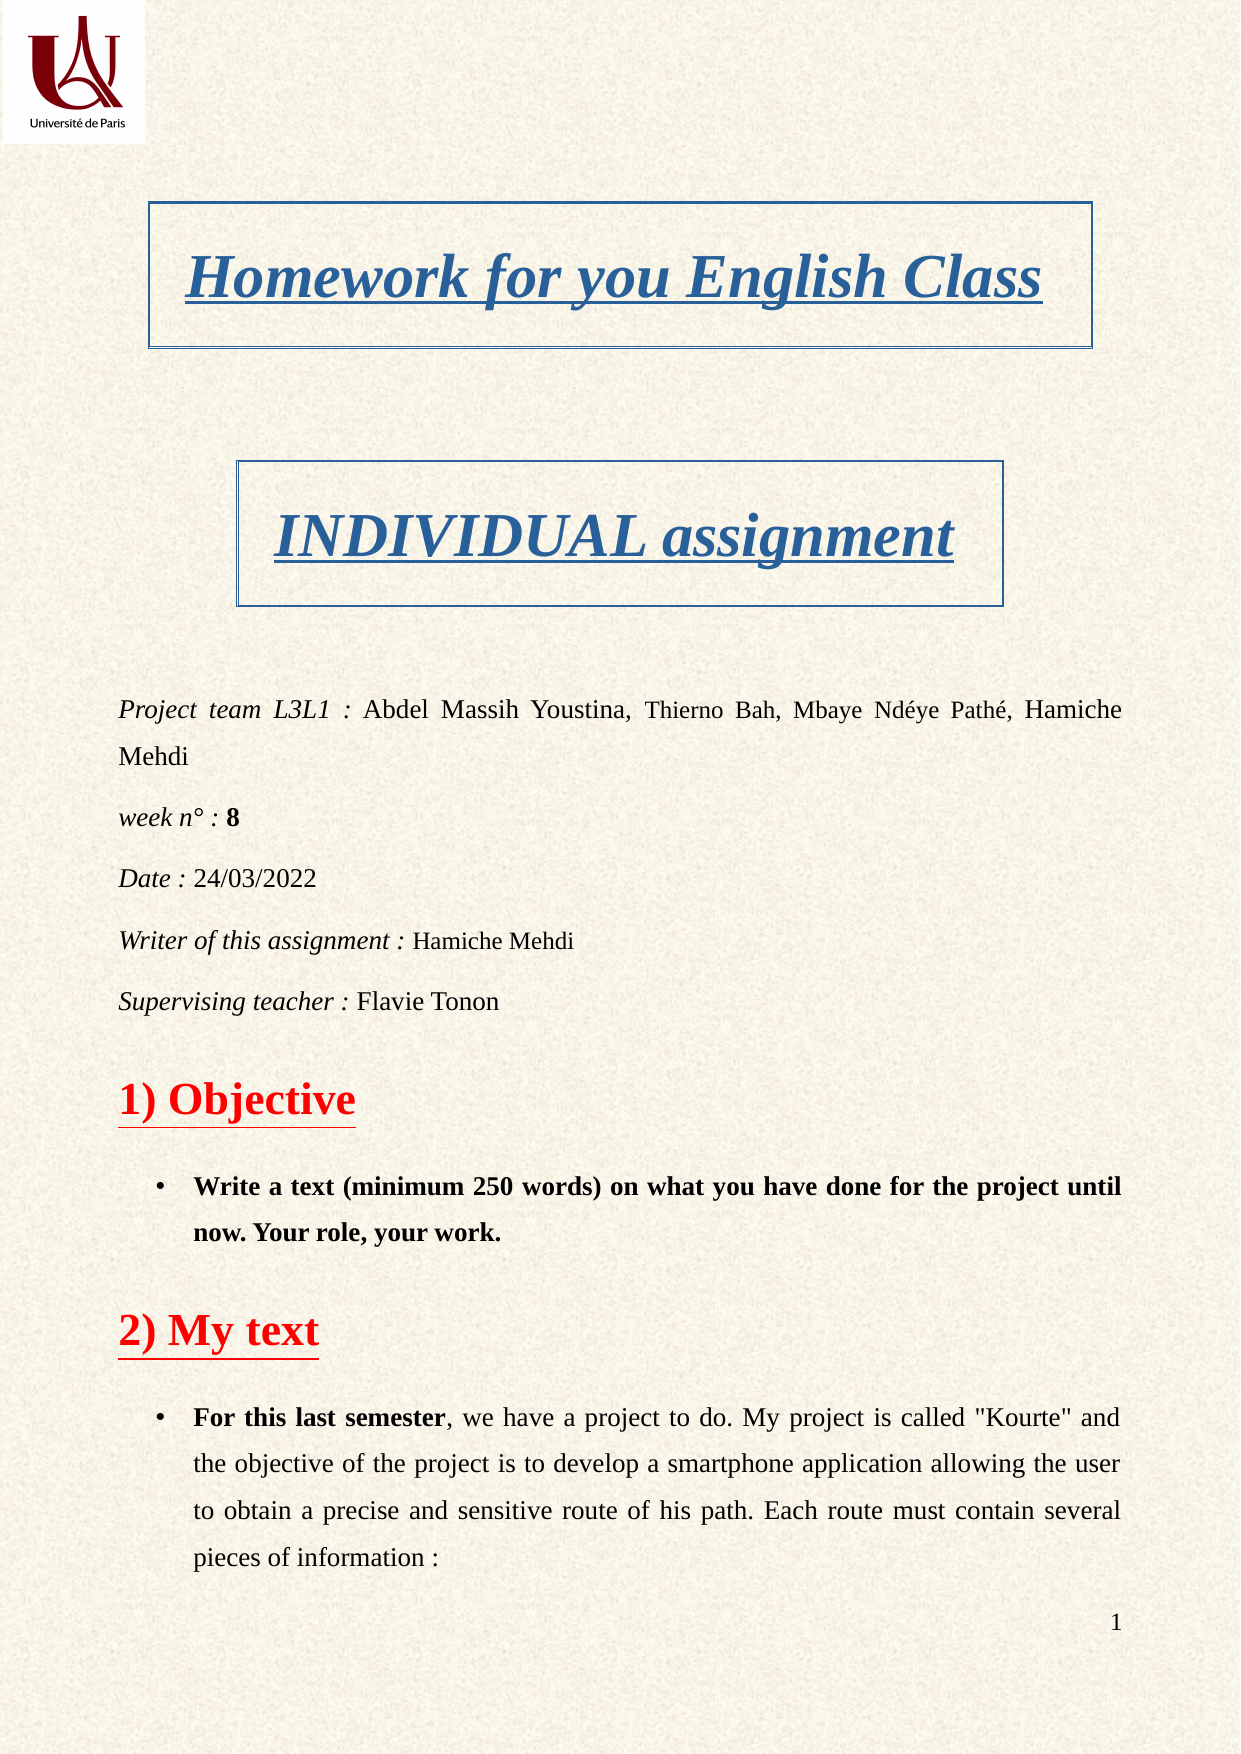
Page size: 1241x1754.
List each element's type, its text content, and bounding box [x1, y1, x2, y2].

subtitle 1) Objective [118, 1071, 1122, 1128]
text Supervising teacher : Flavie Tonon [118, 985, 1122, 1016]
title Homework for you English Class [150, 204, 1091, 346]
list For this last semester, we have a project to do. My project is called "Kourte" and the objective of the project is to develop a smartphone application allowing the user to obtain a precise and sensitive route of his path. Each route must contain several pieces of information : [156, 1401, 1122, 1572]
subtitle 2) My text [118, 1303, 1122, 1360]
title [1093, 201, 1122, 349]
text week n° : 8 [118, 801, 1122, 832]
title [118, 460, 236, 607]
text Date : 24/03/2022 [118, 863, 1122, 894]
title [118, 201, 148, 349]
text Writer of this assignment : Hamiche Mehdi [118, 924, 1122, 955]
title INDIVIDUAL assignment [239, 462, 1002, 605]
text Project team L3L1 : Abdel Massih Youstina, Thierno Bah, Mbaye Ndéye Pathé, Hamiche Mehdi [118, 693, 1122, 771]
list Write a text (minimum 250 words) on what you have done for the project until now. Your role, your work. [156, 1169, 1122, 1247]
picture [0, 0, 1241, 1754]
title [1004, 460, 1122, 607]
